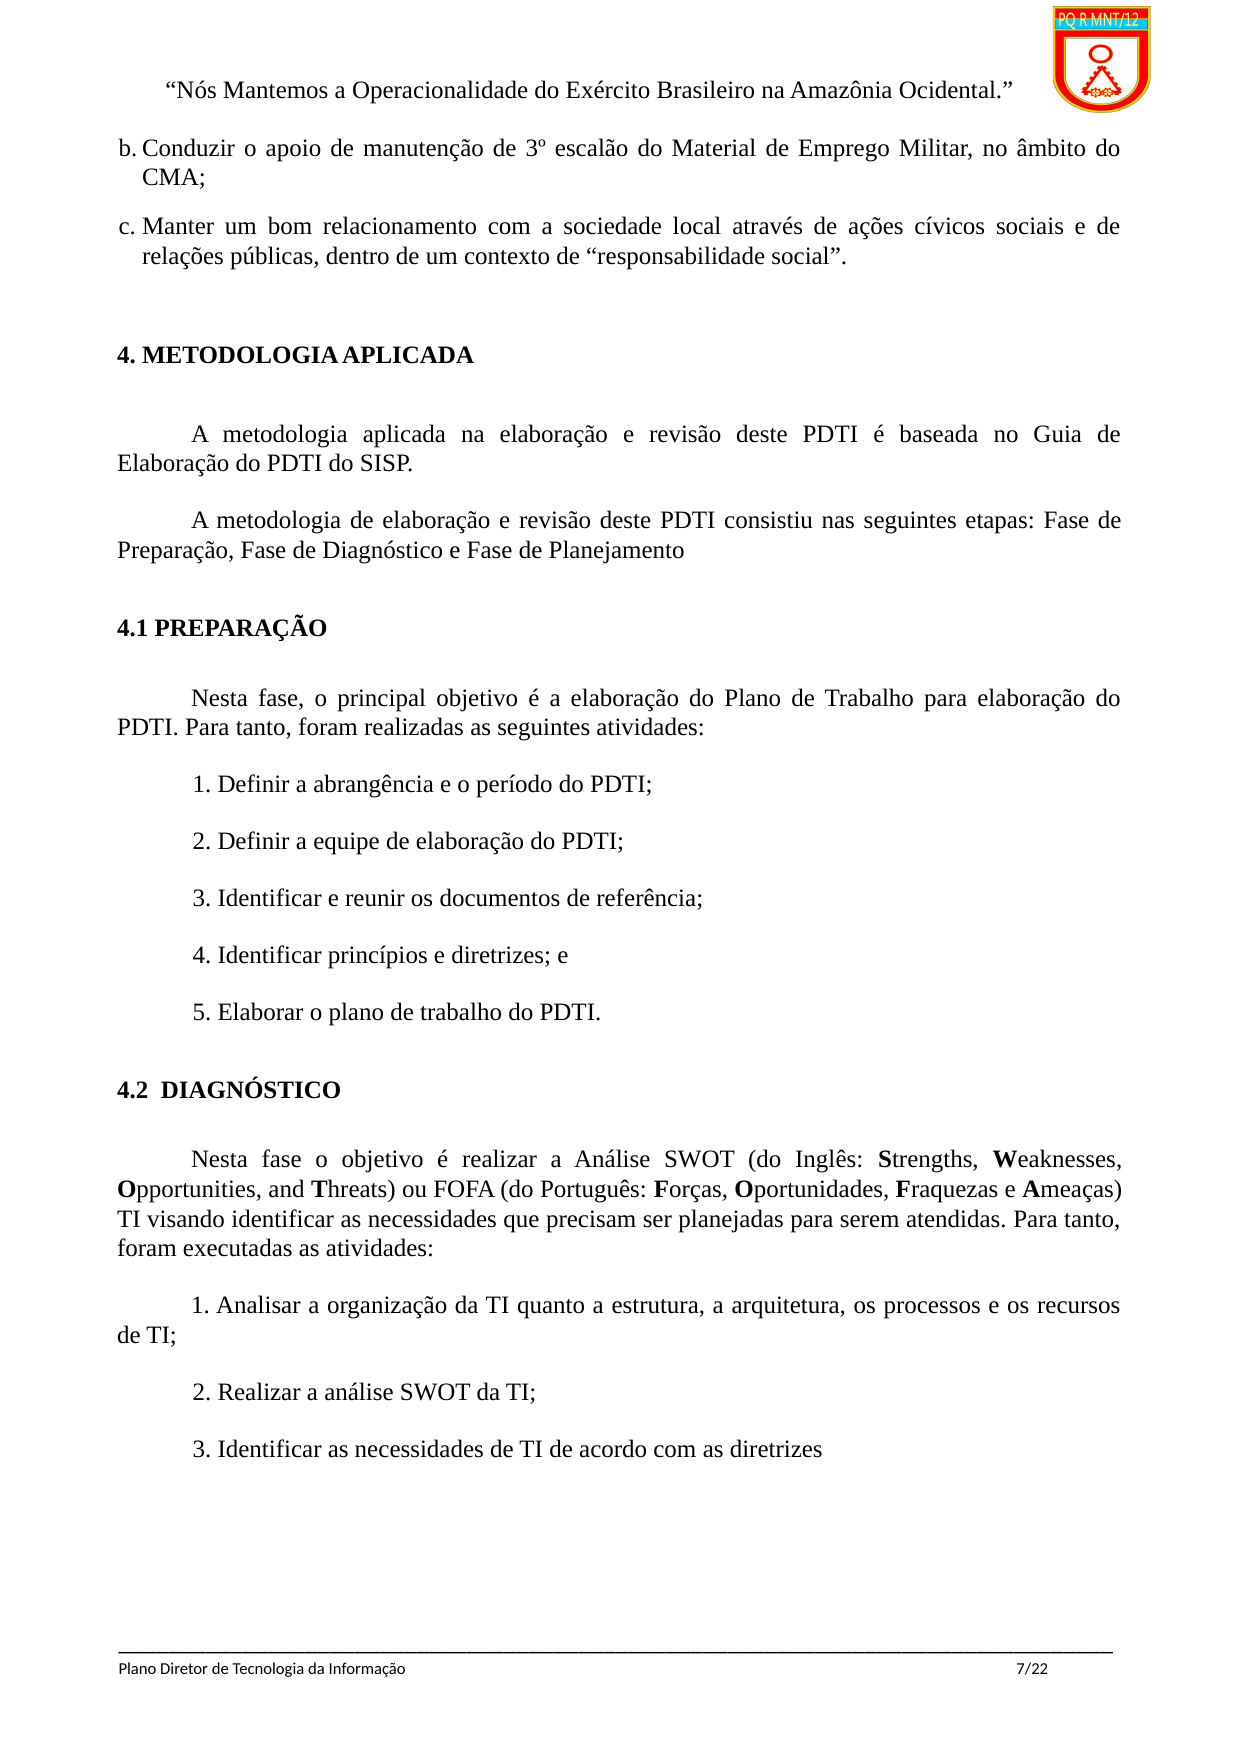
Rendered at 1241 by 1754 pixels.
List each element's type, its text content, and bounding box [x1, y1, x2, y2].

subtitle 4.1 PREPARAÇÃO [117, 613, 1123, 642]
subtitle 4. METODOLOGIA APLICADA [117, 340, 1123, 369]
text Nesta fase o objetivo é realizar a Análise SWOT (do Inglês: Strengths, Weaknesses, Opportunities, and Threats) ou FOFA (do Português: Forças, Oportunidades, Fraquezas e Ameaças) TI visando identificar as necessidades que precisam ser planejadas para serem atendidas. Para tanto, foram executadas as atividades: [117, 1144, 1122, 1262]
text 5. Elaborar o plano de trabalho do PDTI. [192, 997, 1122, 1026]
subtitle 4.2 DIAGNÓSTICO [117, 1075, 1123, 1103]
list Conduzir o apoio de manutenção de 3º escalão do Material de Emprego Militar, no âmbito do CMA; [118, 133, 1122, 191]
text Nesta fase, o principal objetivo é a elaboração do Plano de Trabalho para elaboração do PDTI. Para tanto, foram realizadas as seguintes atividades: [117, 683, 1122, 741]
text 3. Identificar e reunir os documentos de referência; [192, 883, 1122, 912]
text 2. Definir a equipe de elaboração do PDTI; [192, 826, 1122, 855]
text 4. Identificar princípios e diretrizes; e [192, 940, 1122, 969]
list Manter um bom relacionamento com a sociedade local através de ações cívicos sociais e de relações públicas, dentro de um contexto de “responsabilidade social”. [118, 211, 1122, 270]
text 3. Identificar as necessidades de TI de acordo com as diretrizes [192, 1434, 1122, 1462]
text 1. Definir a abrangência e o período do PDTI; [192, 769, 1122, 798]
text 2. Realizar a análise SWOT da TI; [192, 1377, 1122, 1406]
picture [1052, 6, 1151, 113]
text A metodologia de elaboração e revisão deste PDTI consistiu nas seguintes etapas: Fase de Preparação, Fase de Diagnóstico e Fase de Planejamento [117, 505, 1122, 564]
text 1. Analisar a organização da TI quanto a estrutura, a arquitetura, os processos e os recursos de TI; [117, 1290, 1122, 1348]
text A metodologia aplicada na elaboração e revisão deste PDTI é baseada no Guia de Elaboração do PDTI do SISP. [117, 419, 1122, 477]
